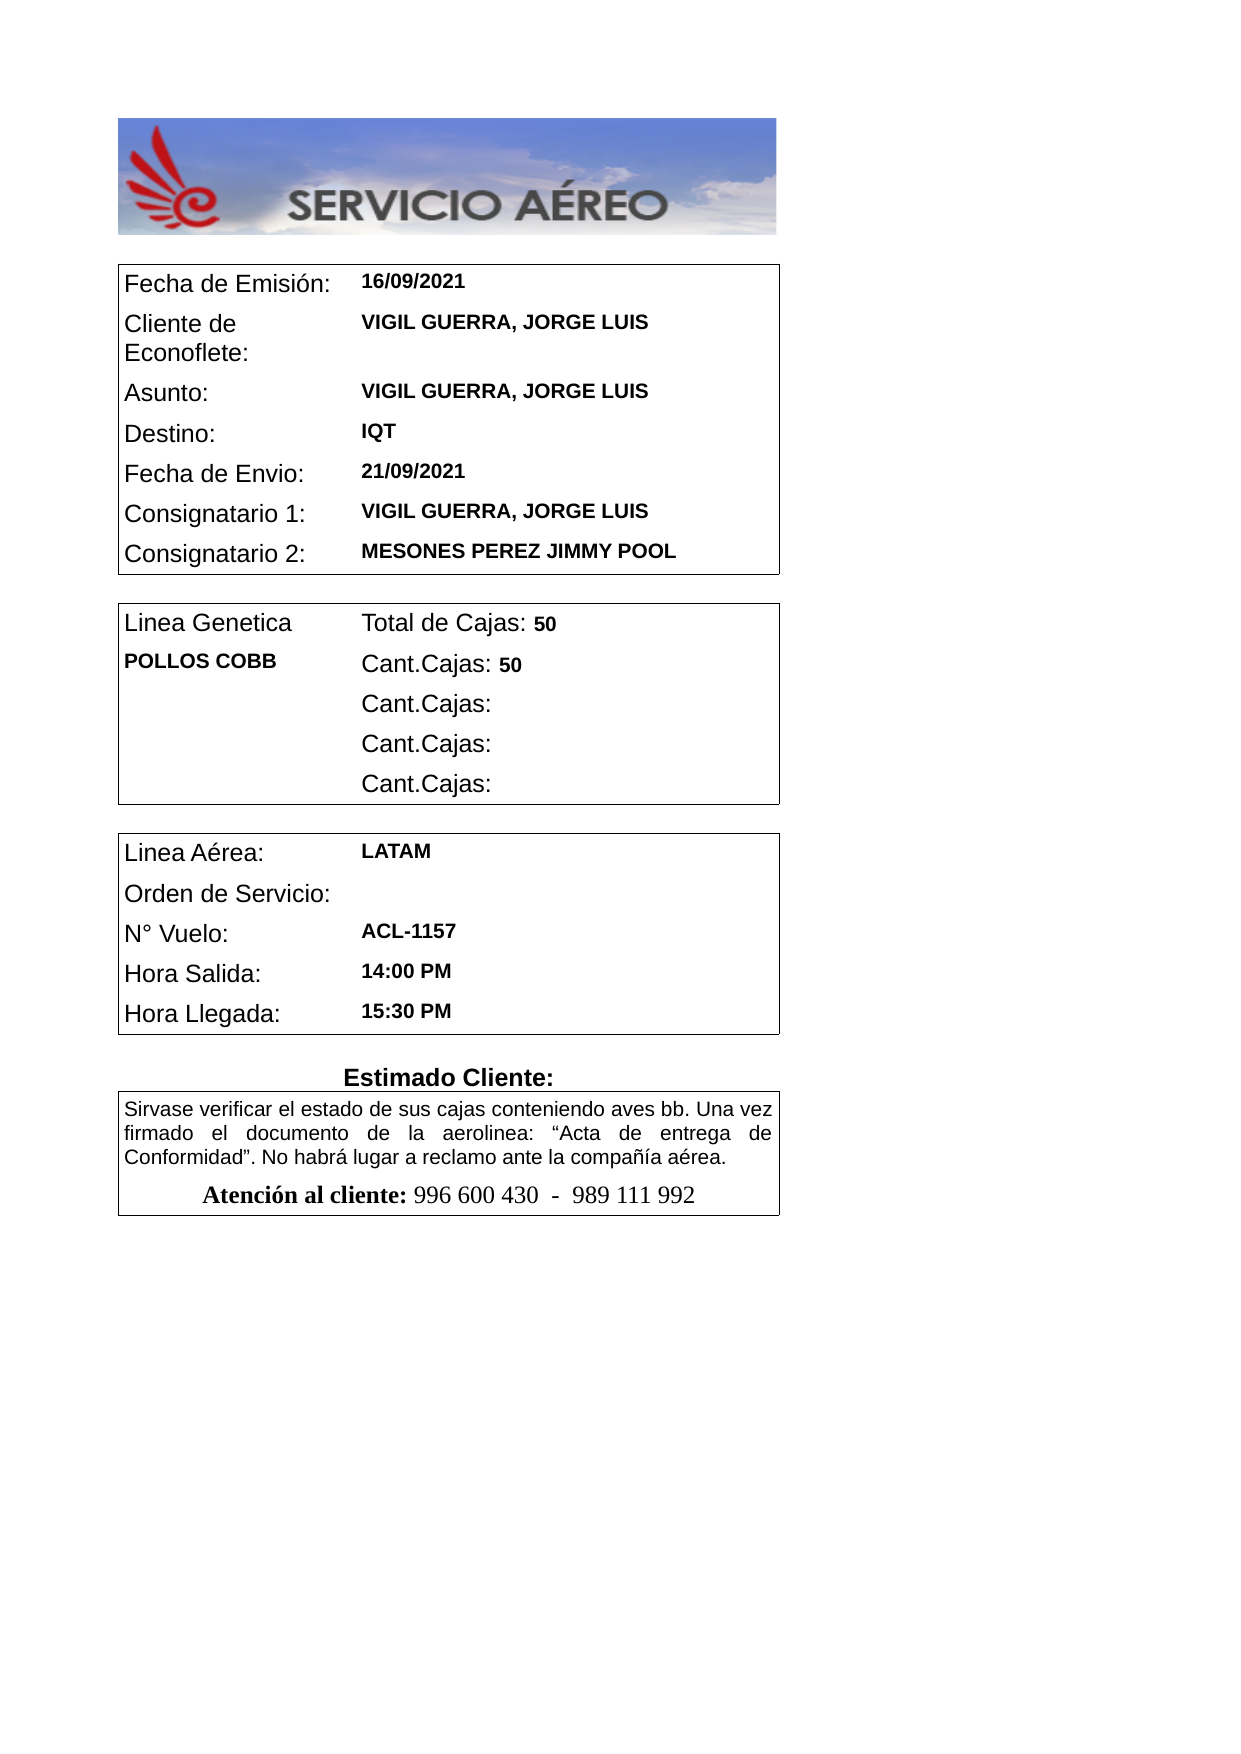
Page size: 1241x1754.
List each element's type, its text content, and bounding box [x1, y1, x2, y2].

table_cell [119, 764, 356, 804]
table_cell Estimado Cliente: [118, 1035, 779, 1091]
table_cell [118, 805, 356, 833]
table_cell Hora Salida: [119, 953, 356, 993]
table_cell Total de Cajas: 50 [356, 604, 779, 643]
table_cell Sirvase verificar el estado de sus cajas conteniendo aves bb. Una vez firmado el documento de la aerolinea: “Acta de entrega de Conformidad”. No habrá lugar a reclamo ante la compañía aérea. [119, 1092, 779, 1175]
table_header 16/09/2021 [356, 265, 779, 304]
table_cell [356, 805, 779, 833]
picture [118, 118, 777, 235]
table_cell Orden de Servicio: [119, 873, 356, 913]
table_cell LATAM [356, 834, 779, 873]
table_cell Linea Genetica [119, 604, 356, 643]
table_cell VIGIL GUERRA, JORGE LUIS [356, 304, 779, 373]
table_cell [118, 575, 356, 603]
table_cell Fecha de Envio: [119, 453, 356, 493]
table_cell Cant.Cajas: [356, 764, 779, 804]
table_cell Hora Llegada: [119, 994, 356, 1034]
table_cell [119, 683, 356, 723]
table_header Fecha de Emisión: [119, 265, 356, 304]
table_cell Cant.Cajas: [356, 683, 779, 723]
table_cell [356, 873, 779, 913]
table_cell Consignatario 1: [119, 493, 356, 533]
table_cell [356, 575, 779, 603]
table_cell IQT [356, 413, 779, 453]
table_cell 14:00 PM [356, 953, 779, 993]
table_cell Destino: [119, 413, 356, 453]
table_cell MESONES PEREZ JIMMY POOL [356, 534, 779, 574]
table_cell Asunto: [119, 373, 356, 413]
table_cell Linea Aérea: [119, 834, 356, 873]
table_cell 21/09/2021 [356, 453, 779, 493]
table_cell VIGIL GUERRA, JORGE LUIS [356, 373, 779, 413]
table_cell Cliente de Econoflete: [119, 304, 356, 373]
table_cell N° Vuelo: [119, 913, 356, 953]
table_cell Cant.Cajas: [356, 723, 779, 763]
table_cell 15:30 PM [356, 994, 779, 1034]
table_cell Consignatario 2: [119, 534, 356, 574]
table_cell Atención al cliente: 996 600 430 - 989 111 992 [119, 1175, 779, 1215]
table_cell Cant.Cajas: 50 [356, 643, 779, 683]
table_cell [119, 723, 356, 763]
table_cell VIGIL GUERRA, JORGE LUIS [356, 493, 779, 533]
table_cell POLLOS COBB [119, 643, 356, 683]
table_cell ACL-1157 [356, 913, 779, 953]
